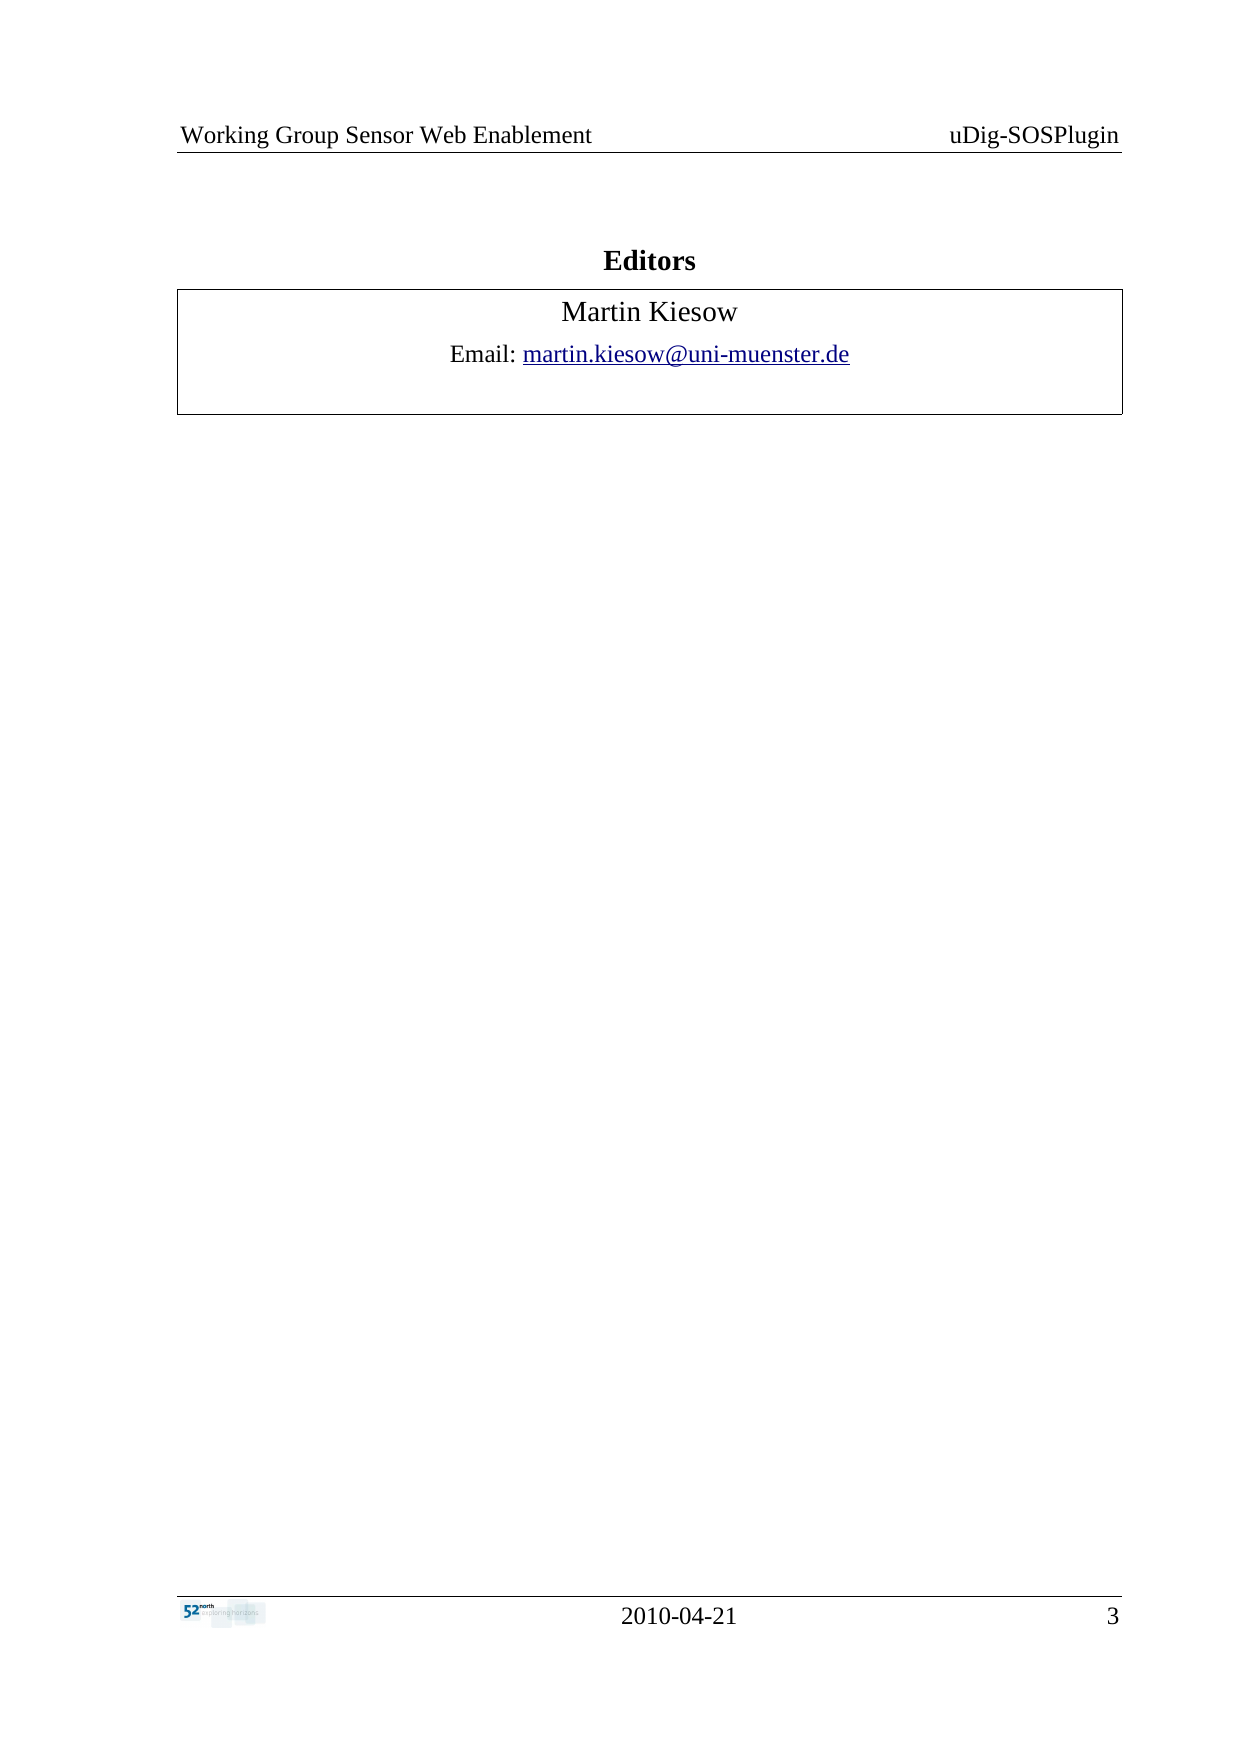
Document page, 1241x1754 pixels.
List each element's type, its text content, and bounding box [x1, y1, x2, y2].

picture [180, 1599, 266, 1628]
subtitle Editors [177, 244, 1122, 277]
table_header Martin Kiesow Email: martin.kiesow@uni-muenster.de [178, 290, 1122, 414]
